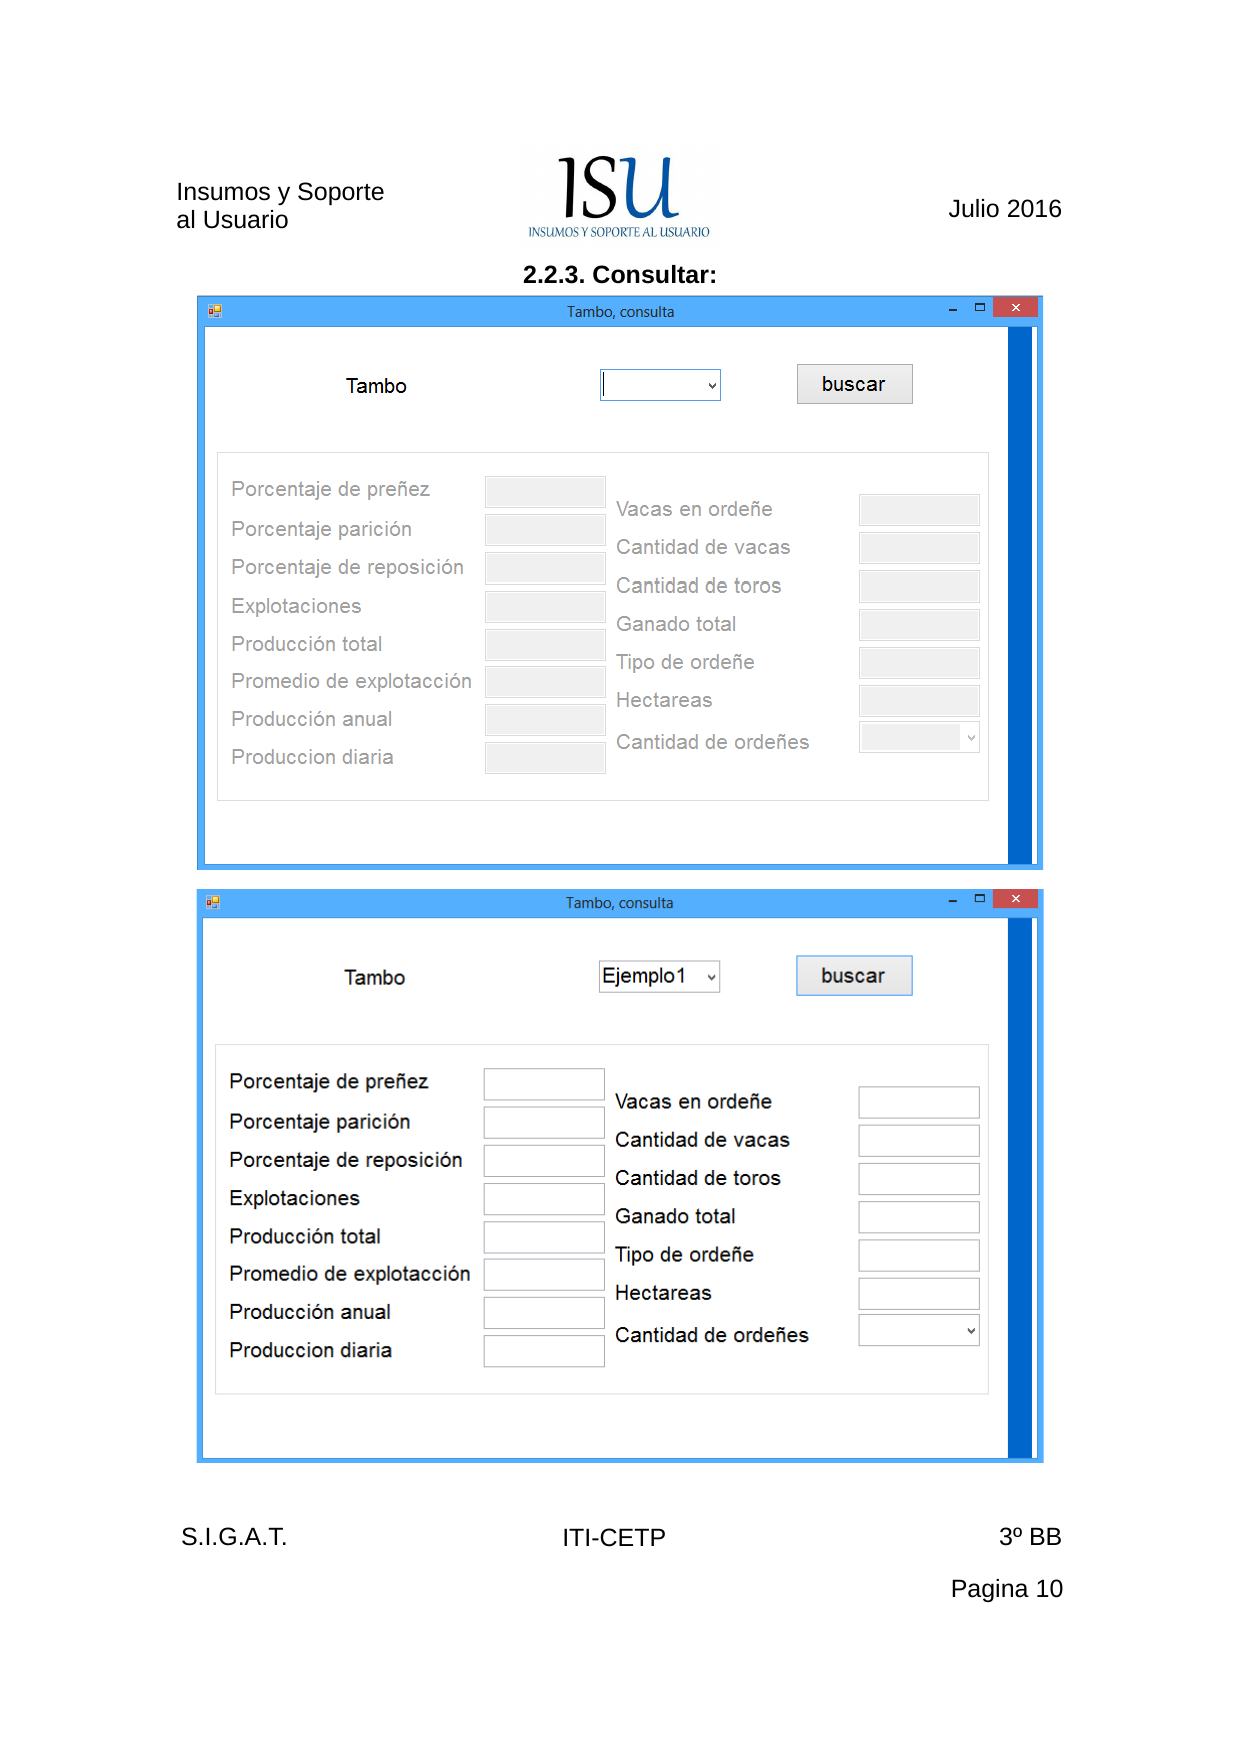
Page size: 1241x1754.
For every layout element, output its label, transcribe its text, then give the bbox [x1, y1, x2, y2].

picture [517, 138, 723, 252]
text 2.2.3. Consultar: [177, 260, 1063, 288]
